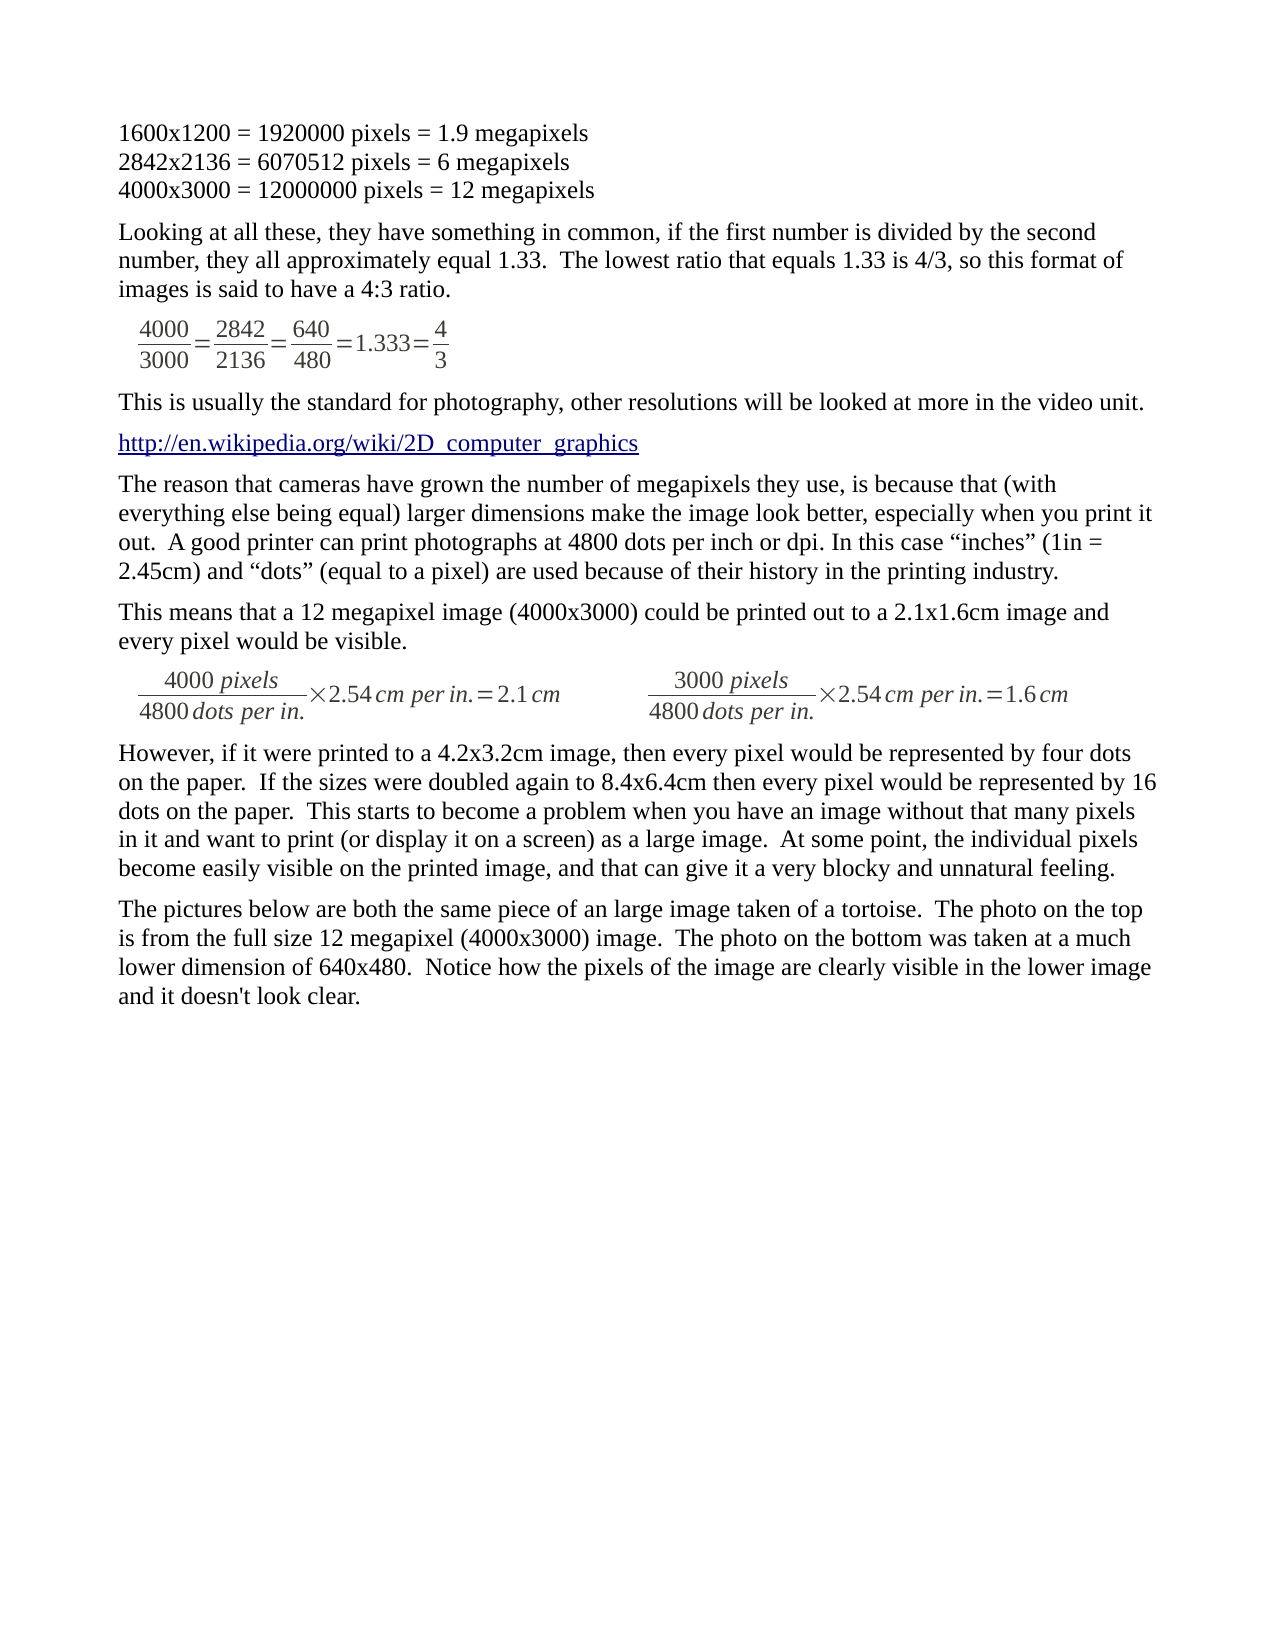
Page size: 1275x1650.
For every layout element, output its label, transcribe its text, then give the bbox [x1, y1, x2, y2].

text This is usually the standard for photography, other resolutions will be looked at more in the video unit. [118, 387, 1157, 416]
text The reason that cameras have grown the number of megapixels they use, is because that (with everything else being equal) larger dimensions make the image look better, especially when you print it out. A good printer can print photographs at 4800 dots per inch or dpi. In this case “inches” (1in = 2.45cm) and “dots” (equal to a pixel) are used because of their history in the printing industry. [118, 469, 1157, 584]
text This means that a 12 megapixel image (4000x3000) could be printed out to a 2.1x1.6cm image and every pixel would be visible. [118, 597, 1157, 654]
text 1600x1200 = 1920000 pixels = 1.9 megapixels 2842x2136 = 6070512 pixels = 6 megapixels 4000x3000 = 12000000 pixels = 12 megapixels [118, 118, 1157, 204]
text The pictures below are both the same piece of an large image taken of a tortoise. The photo on the top is from the full size 12 megapixel (4000x3000) image. The photo on the bottom was taken at a much lower dimension of 640x480. Notice how the pixels of the image are clearly visible in the lower image and it doesn't look clear. [118, 894, 1157, 1009]
text However, if it were printed to a 4.2x3.2cm image, then every pixel would be represented by four dots on the paper. If the sizes were doubled again to 8.4x6.4cm then every pixel would be represented by 16 dots on the paper. This starts to become a problem when you have an image without that many pixels in it and want to print (or display it on a screen) as a large image. At some point, the individual pixels become easily visible on the printed image, and that can give it a very blocky and unnatural feeling. [118, 738, 1157, 882]
text http://en.wikipedia.org/wiki/2D_computer_graphics [118, 428, 1157, 457]
text Looking at all these, they have something in common, if the first number is divided by the second number, they all approximately equal 1.33. The lowest ratio that equals 1.33 is 4/3, so this format of images is said to have a 4:3 ratio. [118, 217, 1157, 303]
